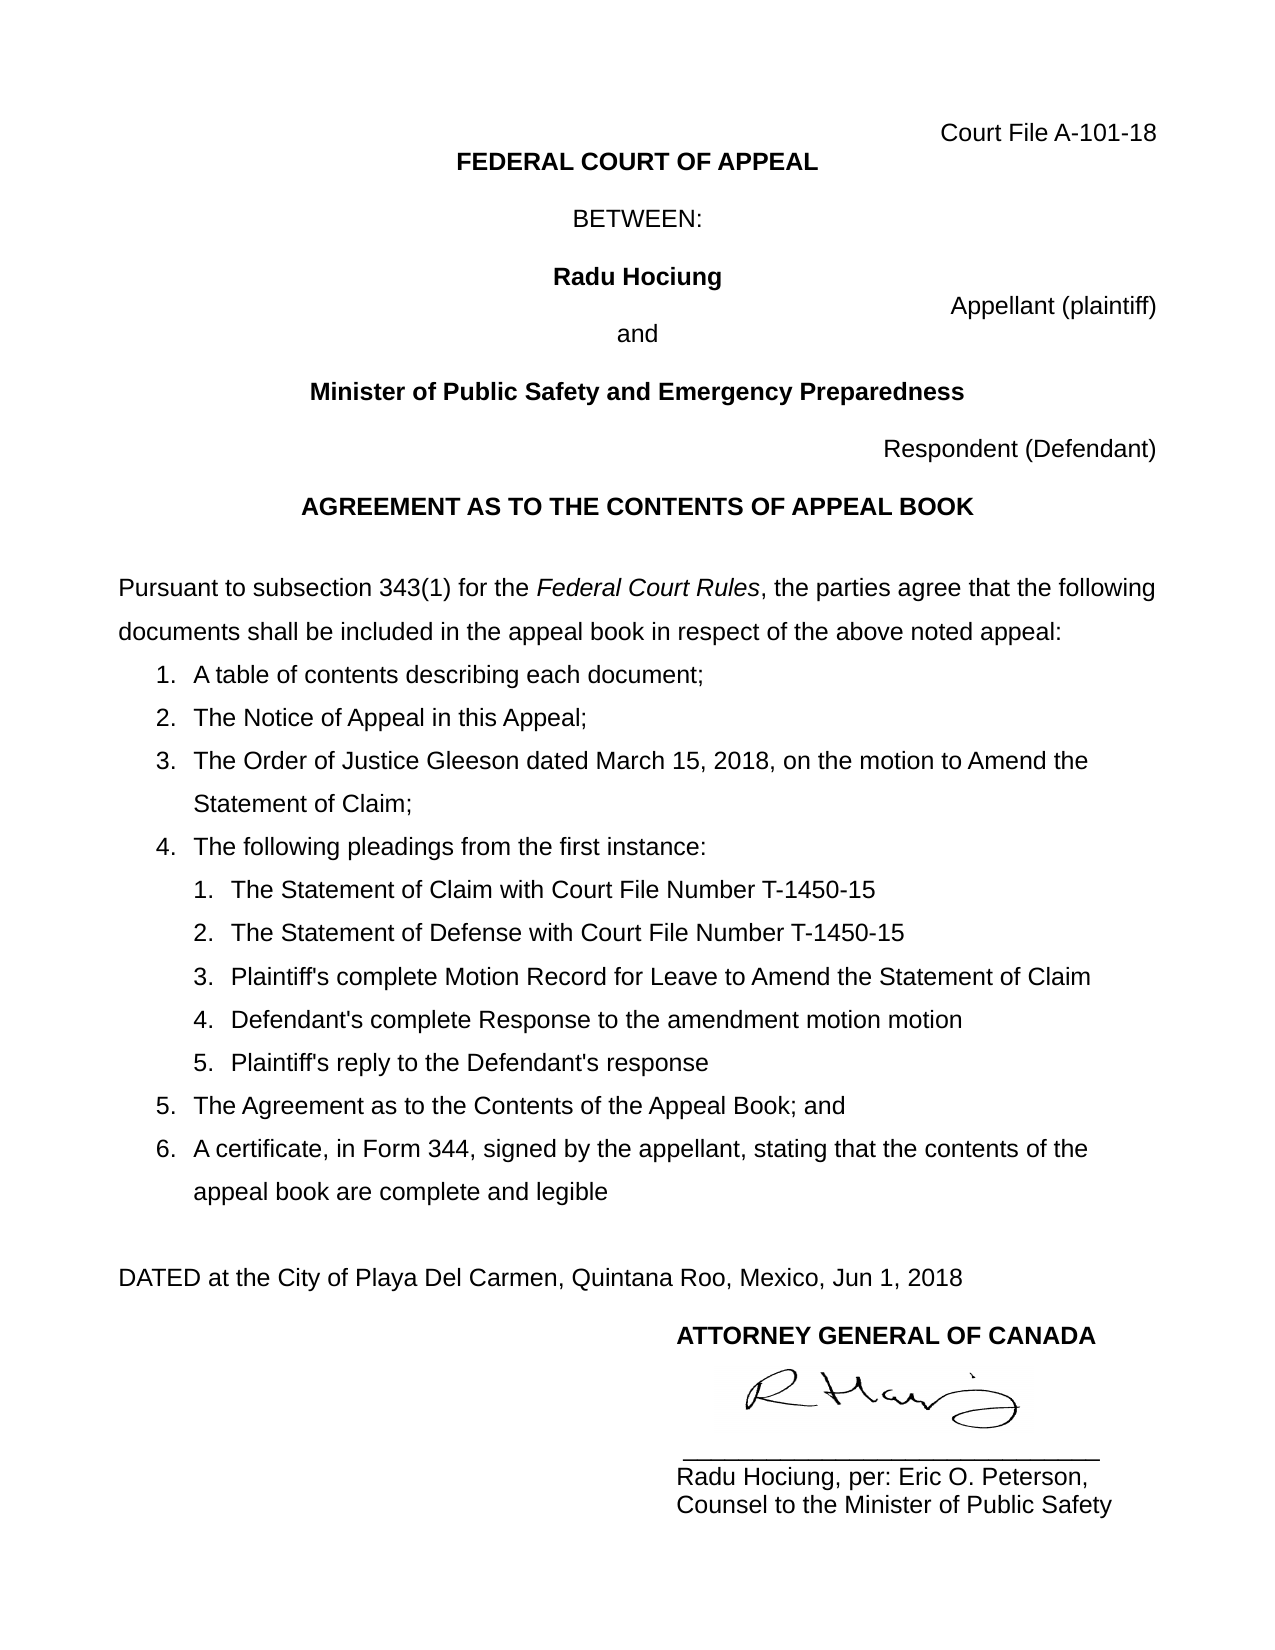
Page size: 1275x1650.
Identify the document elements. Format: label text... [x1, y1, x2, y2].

subtitle The Agreement as to the Contents of the Appeal Book; and [156, 1091, 1157, 1119]
subtitle Appellant (plaintiff) [118, 291, 1157, 319]
subtitle The Statement of Claim with Court File Number T-1450-15 [193, 875, 1157, 904]
subtitle and [118, 319, 1157, 348]
subtitle DATED at the City of Playa Del Carmen, Quintana Roo, Mexico, Jun 1, 2018 [118, 1263, 1157, 1292]
subtitle Defendant's complete Response to the amendment motion motion [193, 1004, 1157, 1033]
subtitle A table of contents describing each document; [156, 659, 1157, 688]
subtitle BETWEEN: [118, 204, 1157, 233]
subtitle Pursuant to subsection 343(1) for the Federal Court Rules, the parties agree that the following documents shall be included in the appeal book in respect of the above noted appeal: [118, 573, 1157, 645]
subtitle Plaintiff's complete Motion Record for Leave to Amend the Statement of Claim [193, 961, 1157, 990]
subtitle Radu Hociung, per: Eric O. Peterson, Counsel to the Minister of Public Safety [676, 1462, 1157, 1519]
subtitle The Statement of Defense with Court File Number T-1450-15 [193, 918, 1157, 947]
subtitle Minister of Public Safety and Emergency Preparedness [118, 377, 1157, 406]
subtitle Court File A-101-18 [118, 118, 1157, 147]
subtitle The Notice of Appeal in this Appeal; [156, 703, 1157, 731]
subtitle ______________________________ [676, 1349, 1157, 1462]
subtitle ATTORNEY GENERAL OF CANADA [676, 1321, 1157, 1349]
subtitle The following pleadings from the first instance: [156, 832, 1157, 861]
subtitle A certificate, in Form 344, signed by the appellant, stating that the contents of the appeal book are complete and legible [156, 1134, 1157, 1206]
subtitle Radu Hociung [118, 262, 1157, 291]
subtitle FEDERAL COURT OF APPEAL [118, 147, 1157, 176]
subtitle AGREEMENT AS TO THE CONTENTS OF APPEAL BOOK [118, 492, 1157, 521]
subtitle Plaintiff's reply to the Defendant's response [193, 1048, 1157, 1076]
subtitle Respondent (Defendant) [118, 434, 1157, 463]
picture [714, 1364, 1035, 1433]
subtitle The Order of Justice Gleeson dated March 15, 2018, on the motion to Amend the Statement of Claim; [156, 746, 1157, 818]
